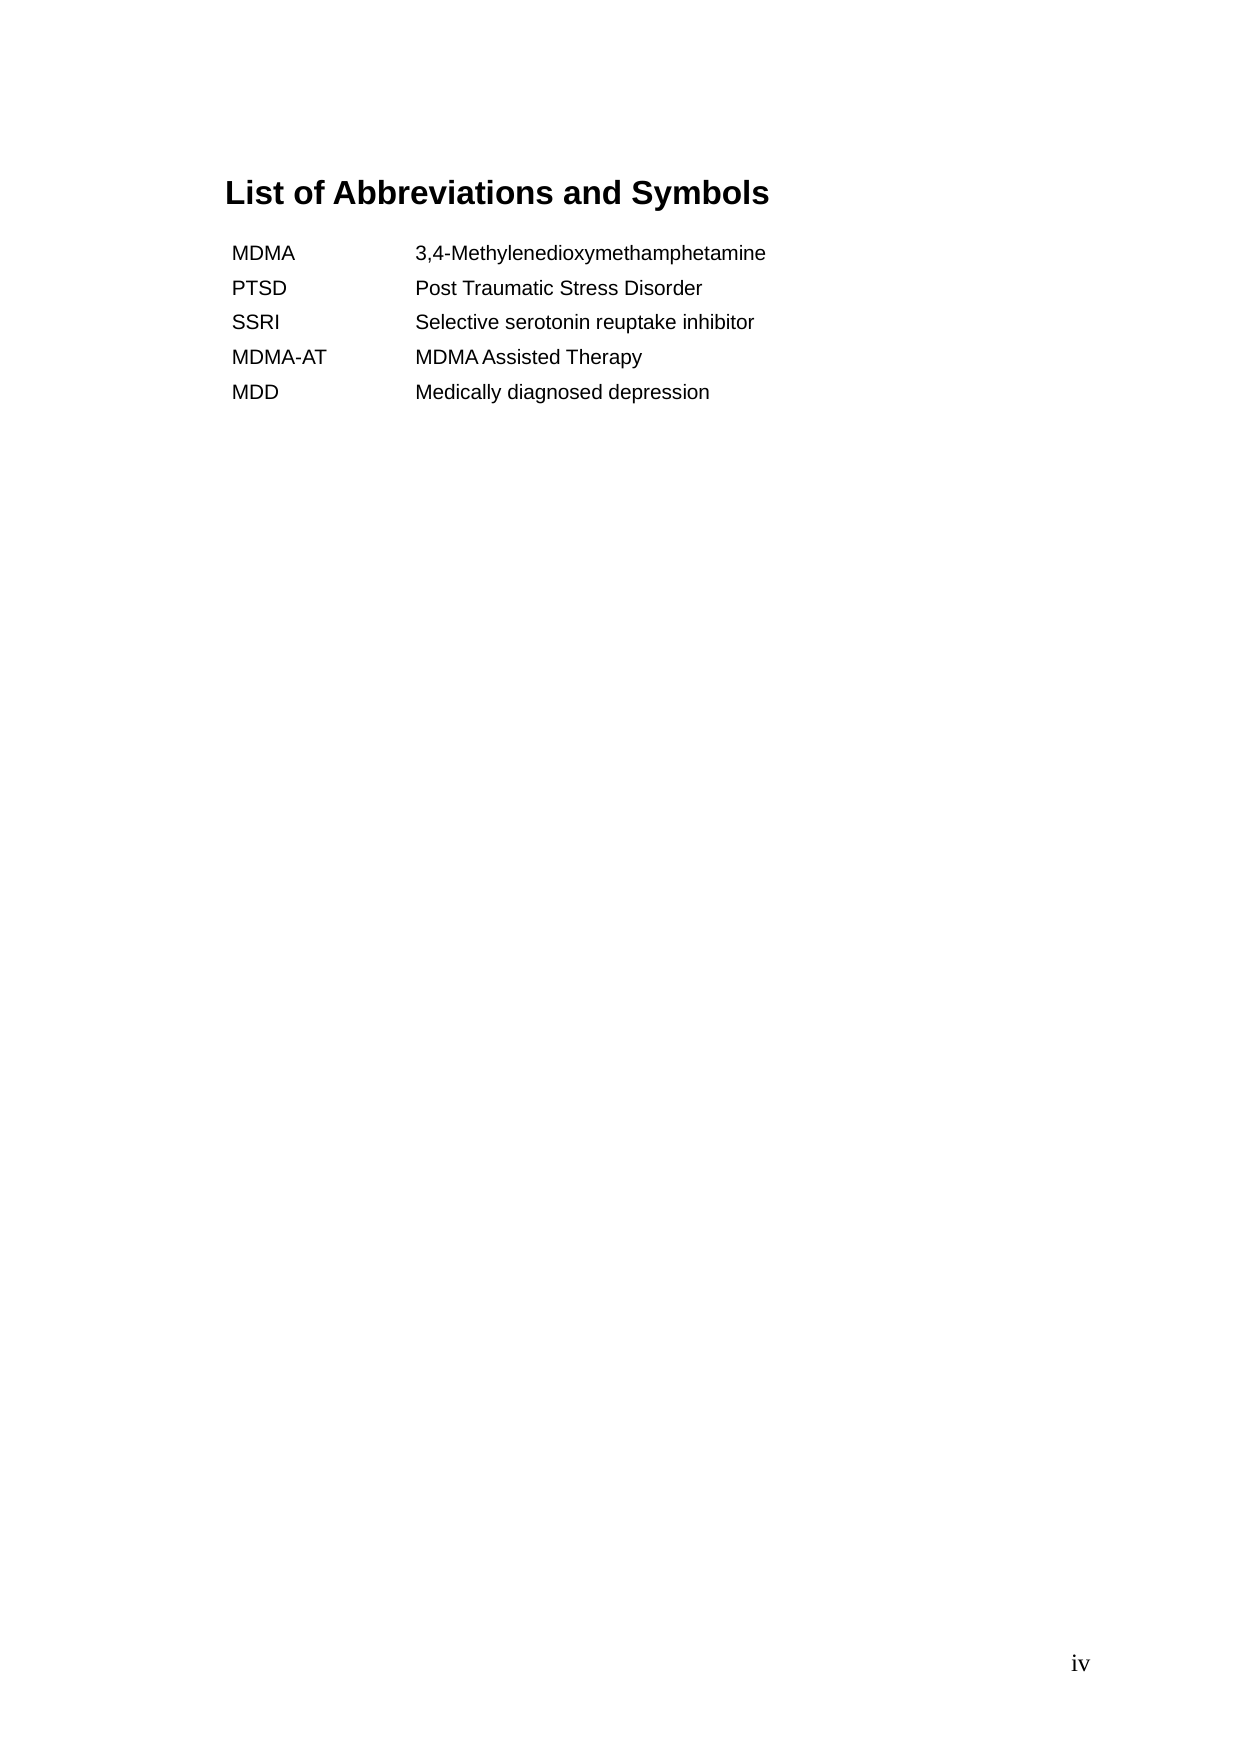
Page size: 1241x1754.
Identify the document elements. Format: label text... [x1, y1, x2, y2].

table_cell [226, 548, 409, 583]
table_cell [226, 756, 409, 791]
table_cell [410, 860, 1090, 895]
table_cell [410, 826, 1090, 860]
table_cell [226, 583, 409, 617]
table_cell [226, 722, 409, 756]
table_cell [410, 722, 1090, 756]
table_cell SSRI [226, 305, 409, 340]
table_cell MDMA Assisted Therapy [410, 340, 1090, 375]
table_cell MDD [226, 375, 409, 409]
table_cell [226, 409, 409, 444]
table_cell Post Traumatic Stress Disorder [410, 271, 1090, 305]
table_cell [410, 444, 1090, 479]
table_cell [410, 583, 1090, 617]
table_cell [410, 479, 1090, 513]
table_cell [410, 895, 1090, 930]
table_cell [226, 826, 409, 860]
table_cell [226, 444, 409, 479]
subtitle List of Abbreviations and Symbols [225, 175, 1090, 212]
table_cell [226, 618, 409, 652]
table_cell PTSD [226, 271, 409, 305]
table_cell [226, 895, 409, 930]
table_cell [410, 514, 1090, 548]
table_cell Medically diagnosed depression [410, 375, 1090, 409]
table_cell [226, 652, 409, 687]
table_cell [410, 687, 1090, 722]
table_cell [226, 791, 409, 826]
table_cell [226, 479, 409, 513]
table_header MDMA [226, 236, 409, 271]
table_header 3,4-Methylenedioxymethamphetamine [410, 236, 1090, 271]
table_cell MDMA-AT [226, 340, 409, 375]
table_cell [410, 548, 1090, 583]
table_cell [226, 860, 409, 895]
table_cell [410, 652, 1090, 687]
table_cell Selective serotonin reuptake inhibitor [410, 305, 1090, 340]
table_cell [410, 409, 1090, 444]
table_cell [226, 687, 409, 722]
table_cell [226, 514, 409, 548]
table_cell [410, 756, 1090, 791]
table_cell [410, 791, 1090, 826]
table_cell [410, 618, 1090, 652]
